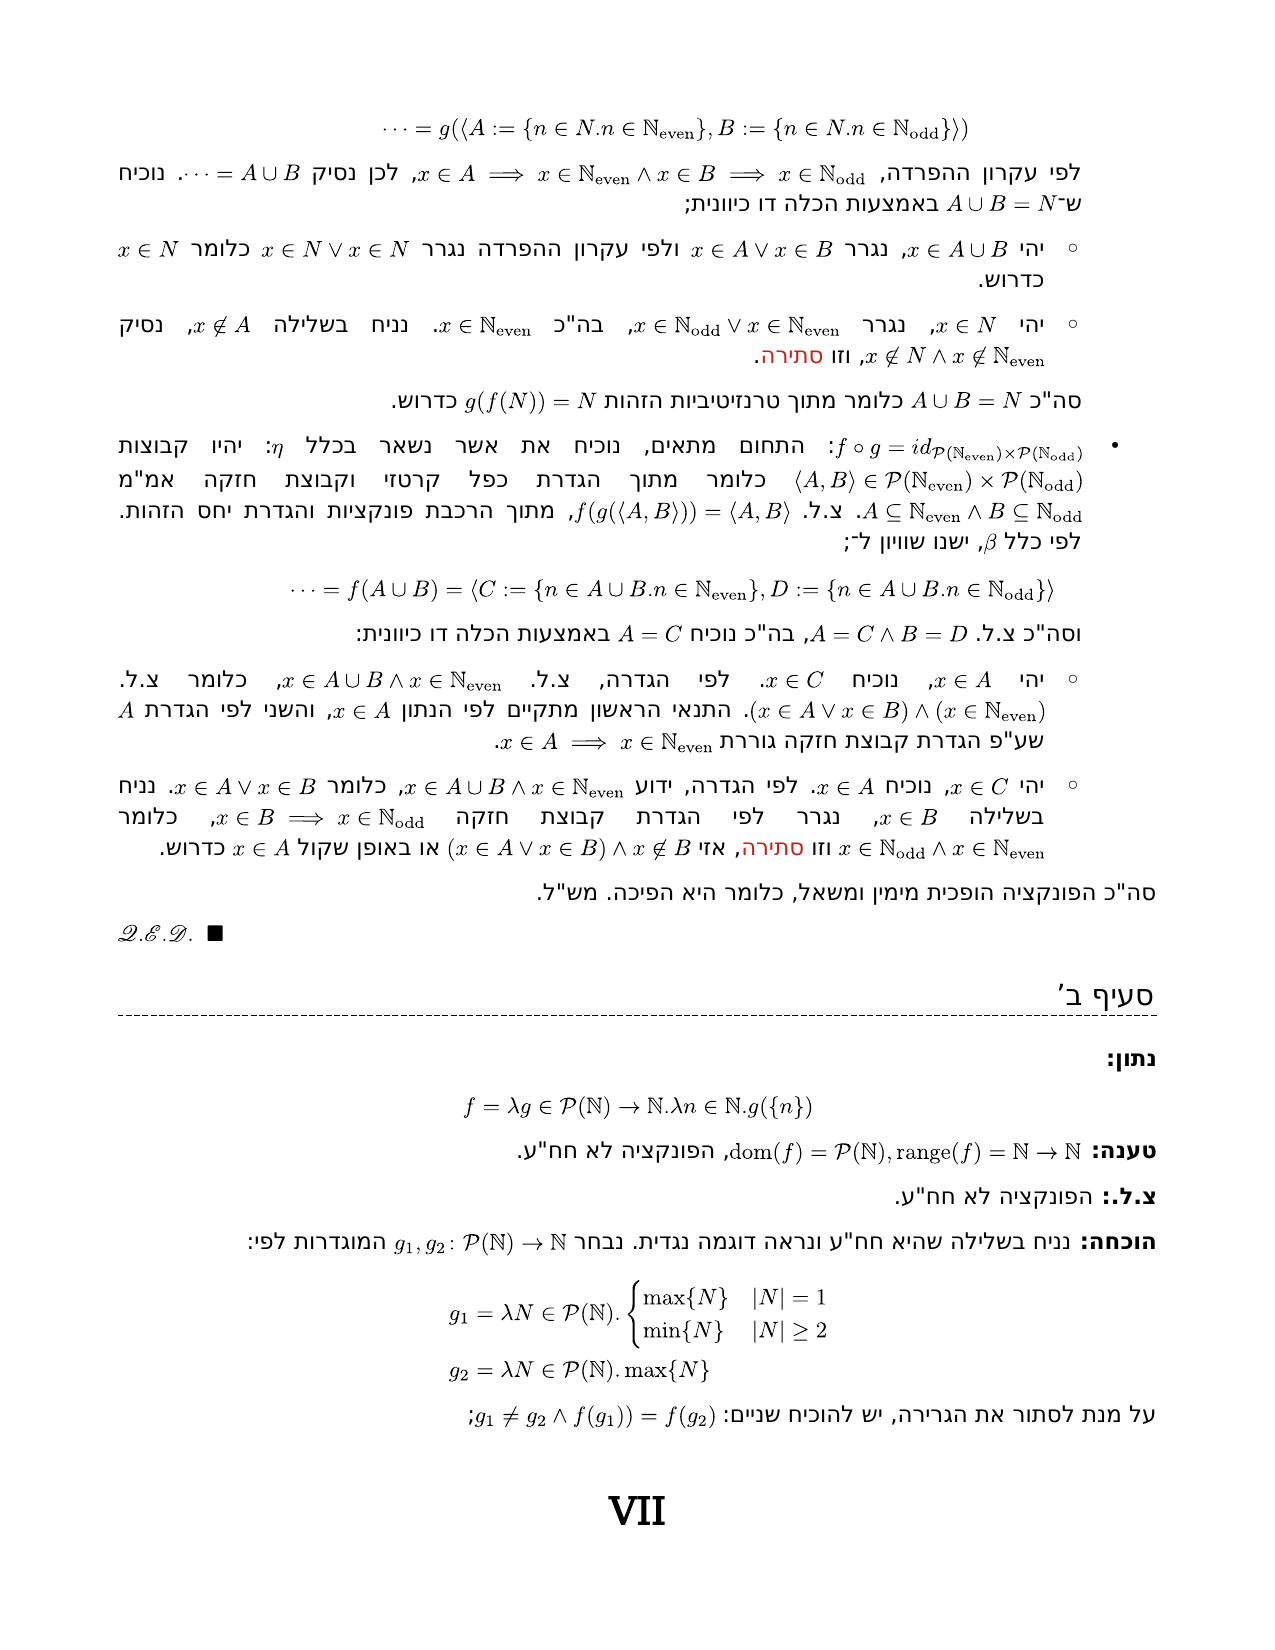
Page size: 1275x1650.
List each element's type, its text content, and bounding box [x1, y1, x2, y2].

text צ.ל.: הפונקציה לא חח"ע. [118, 1183, 1157, 1210]
list וסה"כ צ.ל. , בה"כ נוכיח באמצעות הכלה דו כיוונית: [118, 621, 1119, 647]
text סה"כ הפונקציה הופכית מימין ומשאל, כלומר היא הפיכה. מש"ל. [118, 879, 1157, 906]
text טענה: , הפונקציה לא חח"ע. [118, 1138, 1157, 1165]
subtitle סעיף ב’ [118, 976, 1157, 1016]
text הוכחה: נניח בשלילה שהיא חח"ע ונראה דוגמה נגדית. נבחר המוגדרות לפי: [118, 1228, 1157, 1256]
list יהי , נוכיח . לפי הגדרה, ידוע , כלומר . נניח בשלילה , נגרר לפי הגדרת קבוצת חזקה , כלומר וזו סתירה, אזי או באופן שקול כדרוש. [118, 773, 1082, 861]
list יהי , נוכיח . לפי הגדרה, צ.ל. , כלומר צ.ל. . התנאי הראשון מתקיים לפי הנתון , והשני לפי הגדרת שע"פ הגדרת קבוצת חזקה גוררת . [118, 666, 1082, 754]
text נתון: [118, 1045, 1157, 1072]
list יהי , נגרר , בה"כ . נניח בשלילה , נסיק , וזו סתירה. [118, 311, 1082, 368]
list לפי עקרון ההפרדה, , לכן נסיק . נוכיח ש־ באמצעות הכלה דו כיוונית; [118, 159, 1119, 217]
text על מנת לסתור את הגרירה, יש להוכיח שניים: ; [118, 1401, 1157, 1428]
list סה"כ כלומר מתוך טרנזיטיביות הזהות כדרוש. [118, 387, 1119, 414]
list יהי , נגרר ולפי עקרון ההפרדה נגרר כלומר כדרוש. [118, 235, 1082, 293]
list : התחום מתאים, נוכיח את אשר נשאר בכלל : יהיו קבוצות כלומר מתוך הגדרת כפל קרטזי וקבוצת חזקה אמ"מ . צ.ל. , מתוך הרכבת פונקציות והגדרת יחס הזהות. לפי כלל , ישנו שוויון ל־; [118, 433, 1119, 555]
